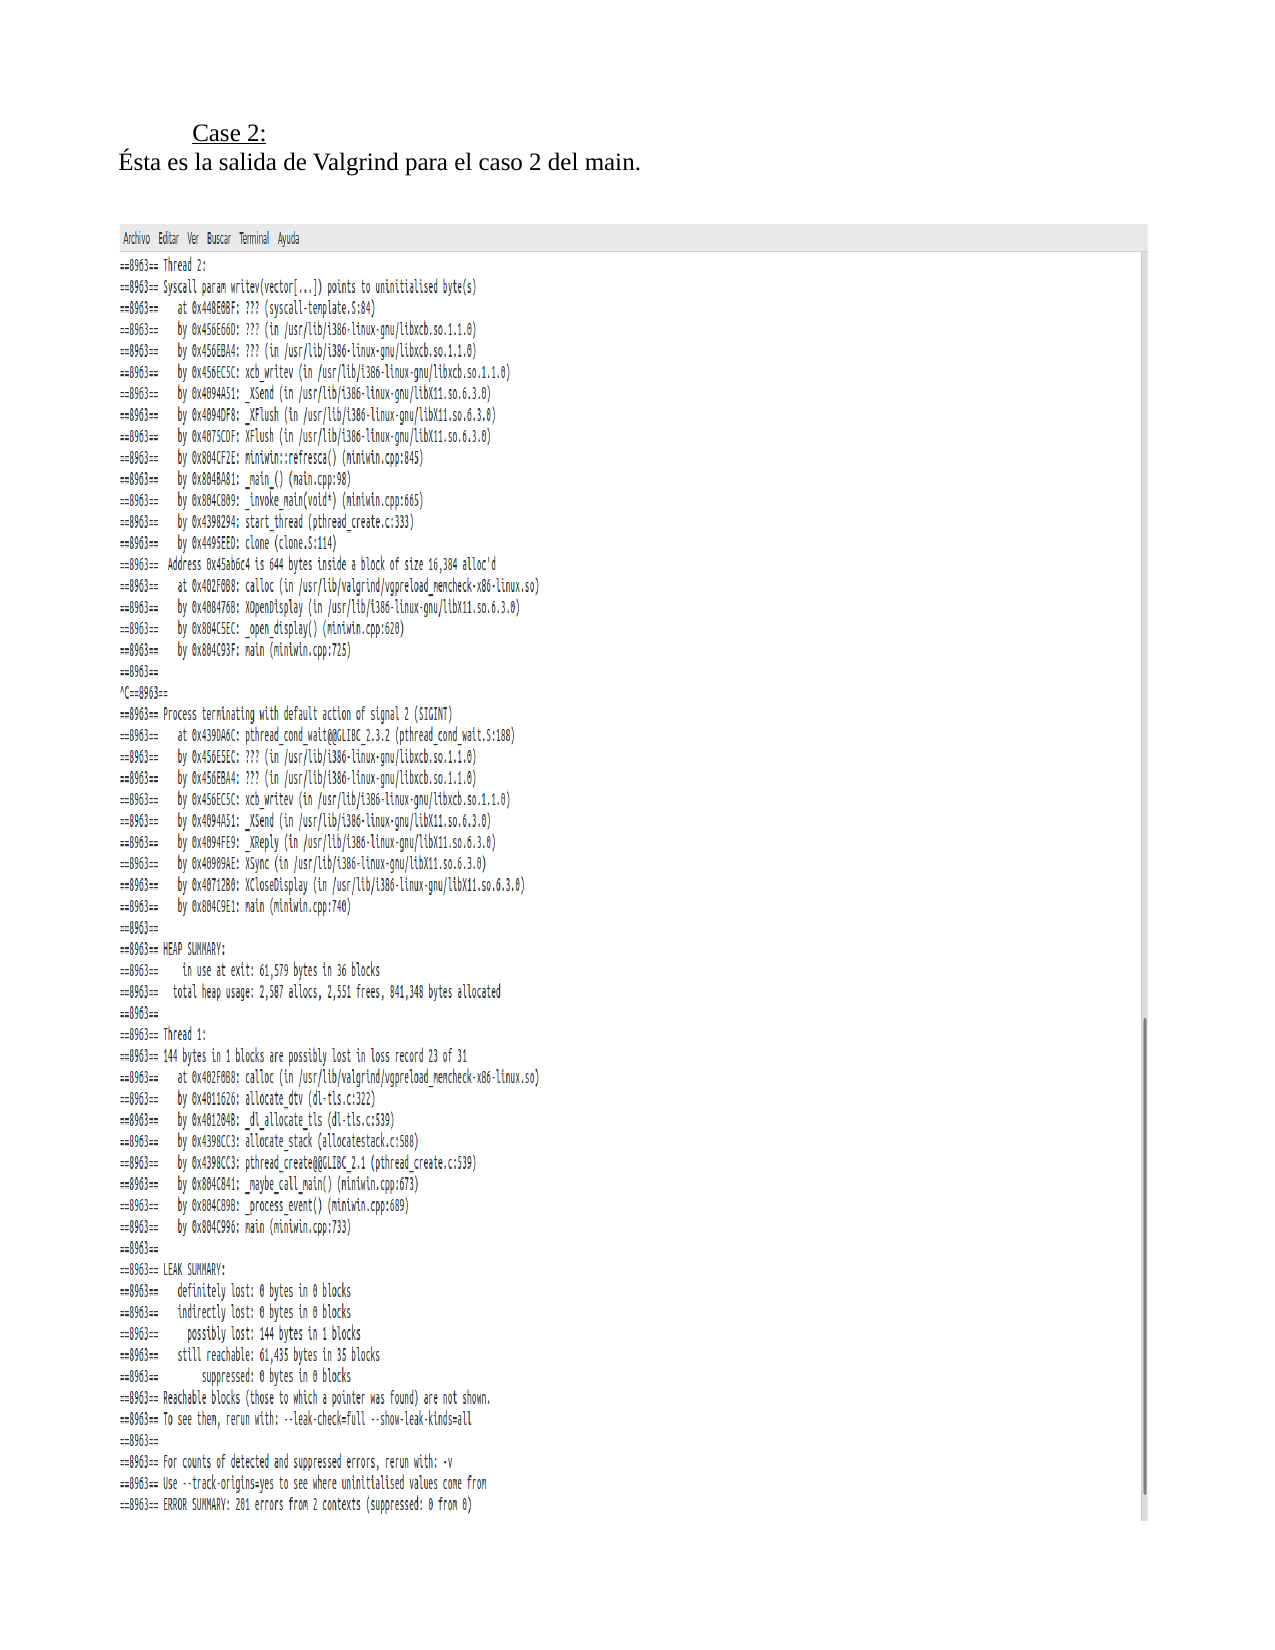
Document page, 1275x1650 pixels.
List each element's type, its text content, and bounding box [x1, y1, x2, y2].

text Ésta es la salida de Valgrind para el caso 2 del main. [118, 147, 1157, 176]
picture [119, 224, 1148, 1521]
text Case 2: [118, 118, 1157, 147]
